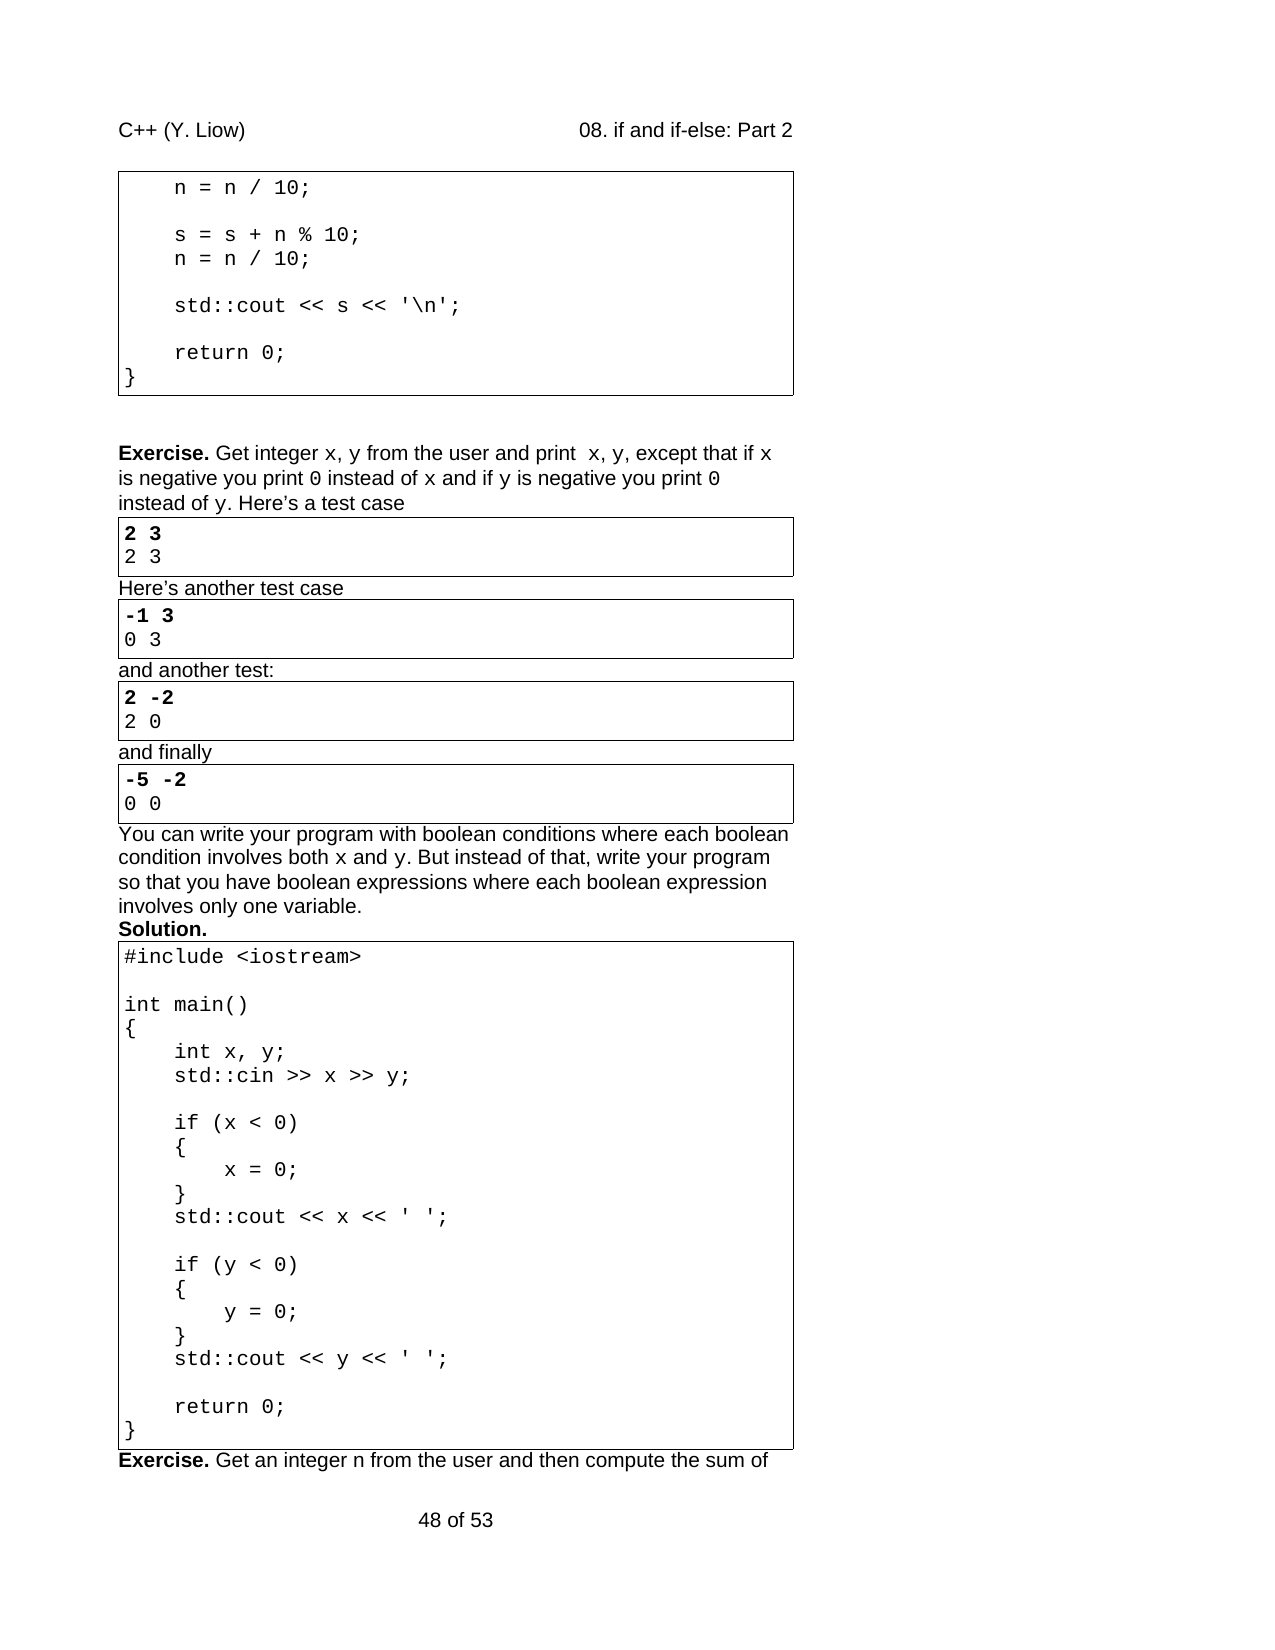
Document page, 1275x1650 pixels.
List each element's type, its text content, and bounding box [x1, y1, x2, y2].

table_header n = n / 10; s = s + n % 10; n = n / 10; std::cout << s << '\n'; return 0; } [119, 172, 793, 395]
table_header 2 -2 2 0 [119, 682, 793, 740]
table_header 2 3 2 3 [119, 518, 793, 576]
text Here’s another test case [118, 577, 793, 599]
text and another test: [118, 659, 793, 681]
text Solution. [118, 917, 793, 941]
text You can write your program with boolean conditions where each boolean condition involves both x and y. But instead of that, write your program so that you have boolean expressions where each boolean expression involves only one variable. [118, 824, 793, 917]
table_header -1 3 0 3 [119, 600, 793, 658]
table_header #include <iostream> int main() { int x, y; std::cin >> x >> y; if (x < 0) { x = 0; } std::cout << x << ' '; if (y < 0) { y = 0; } std::cout << y << ' '; return 0; } [119, 942, 793, 1449]
table_header -5 -2 0 0 [119, 765, 793, 822]
text Exercise. Get integer x, y from the user and print x, y, except that if x is negative you print 0 instead of x and if y is negative you print 0 instead of y. Here’s a test case [118, 442, 793, 517]
text Exercise. Get an integer n from the user and then compute the sum of [118, 1450, 793, 1472]
text and finally [118, 741, 793, 764]
